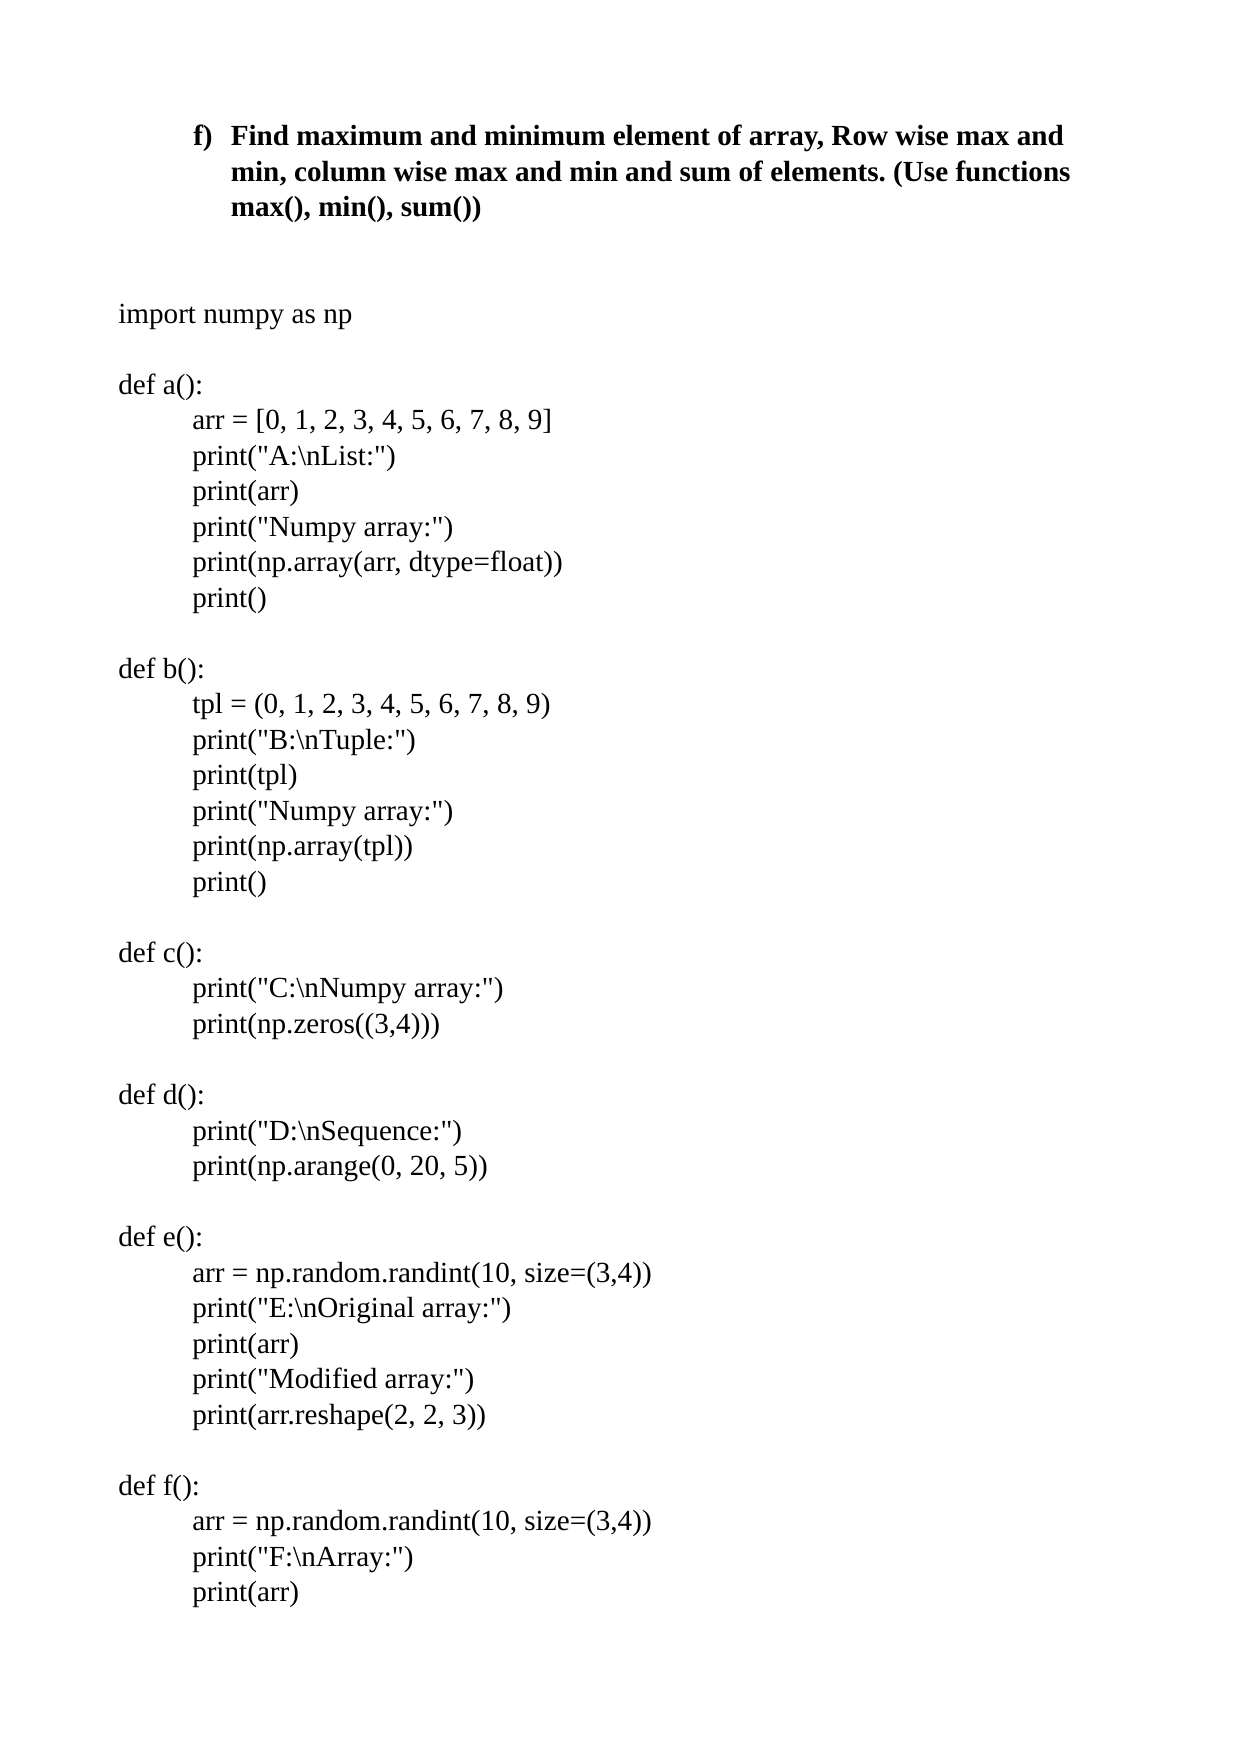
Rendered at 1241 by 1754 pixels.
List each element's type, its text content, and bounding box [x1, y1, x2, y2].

list print("F:\nArray:") [118, 1539, 1122, 1572]
list tpl = (0, 1, 2, 3, 4, 5, 6, 7, 8, 9) [118, 686, 1122, 720]
list print(np.array(arr, dtype=float)) [118, 544, 1122, 578]
list def c(): [118, 935, 1122, 969]
list print("B:\nTuple:") [118, 722, 1122, 756]
list print("Numpy array:") [118, 793, 1122, 827]
list print(arr) [118, 1574, 1122, 1608]
list print(arr) [118, 473, 1122, 507]
list print(arr.reshape(2, 2, 3)) [118, 1397, 1122, 1430]
list print(np.arange(0, 20, 5)) [118, 1148, 1122, 1182]
list arr = np.random.randint(10, size=(3,4)) [118, 1503, 1122, 1537]
list print("Numpy array:") [118, 509, 1122, 542]
list print(np.zeros((3,4))) [118, 1006, 1122, 1040]
list def f(): [118, 1468, 1122, 1501]
list arr = [0, 1, 2, 3, 4, 5, 6, 7, 8, 9] [118, 402, 1122, 436]
list print(tpl) [118, 757, 1122, 791]
list print() [118, 864, 1122, 898]
list print("A:\nList:") [118, 438, 1122, 471]
list print("Modified array:") [118, 1361, 1122, 1395]
list import numpy as np [118, 296, 1122, 329]
list arr = np.random.randint(10, size=(3,4)) [118, 1255, 1122, 1288]
list def d(): [118, 1077, 1122, 1111]
list print("D:\nSequence:") [118, 1113, 1122, 1146]
list print("C:\nNumpy array:") [118, 971, 1122, 1004]
list print(np.array(tpl)) [118, 828, 1122, 862]
list def e(): [118, 1219, 1122, 1253]
list def b(): [118, 651, 1122, 684]
list print() [118, 580, 1122, 613]
list Find maximum and minimum element of array, Row wise max and min, column wise max and min and sum of elements. (Use functions max(), min(), sum()) [193, 118, 1122, 223]
list print("E:\nOriginal array:") [118, 1290, 1122, 1324]
list def a(): [118, 367, 1122, 400]
list print(arr) [118, 1326, 1122, 1359]
